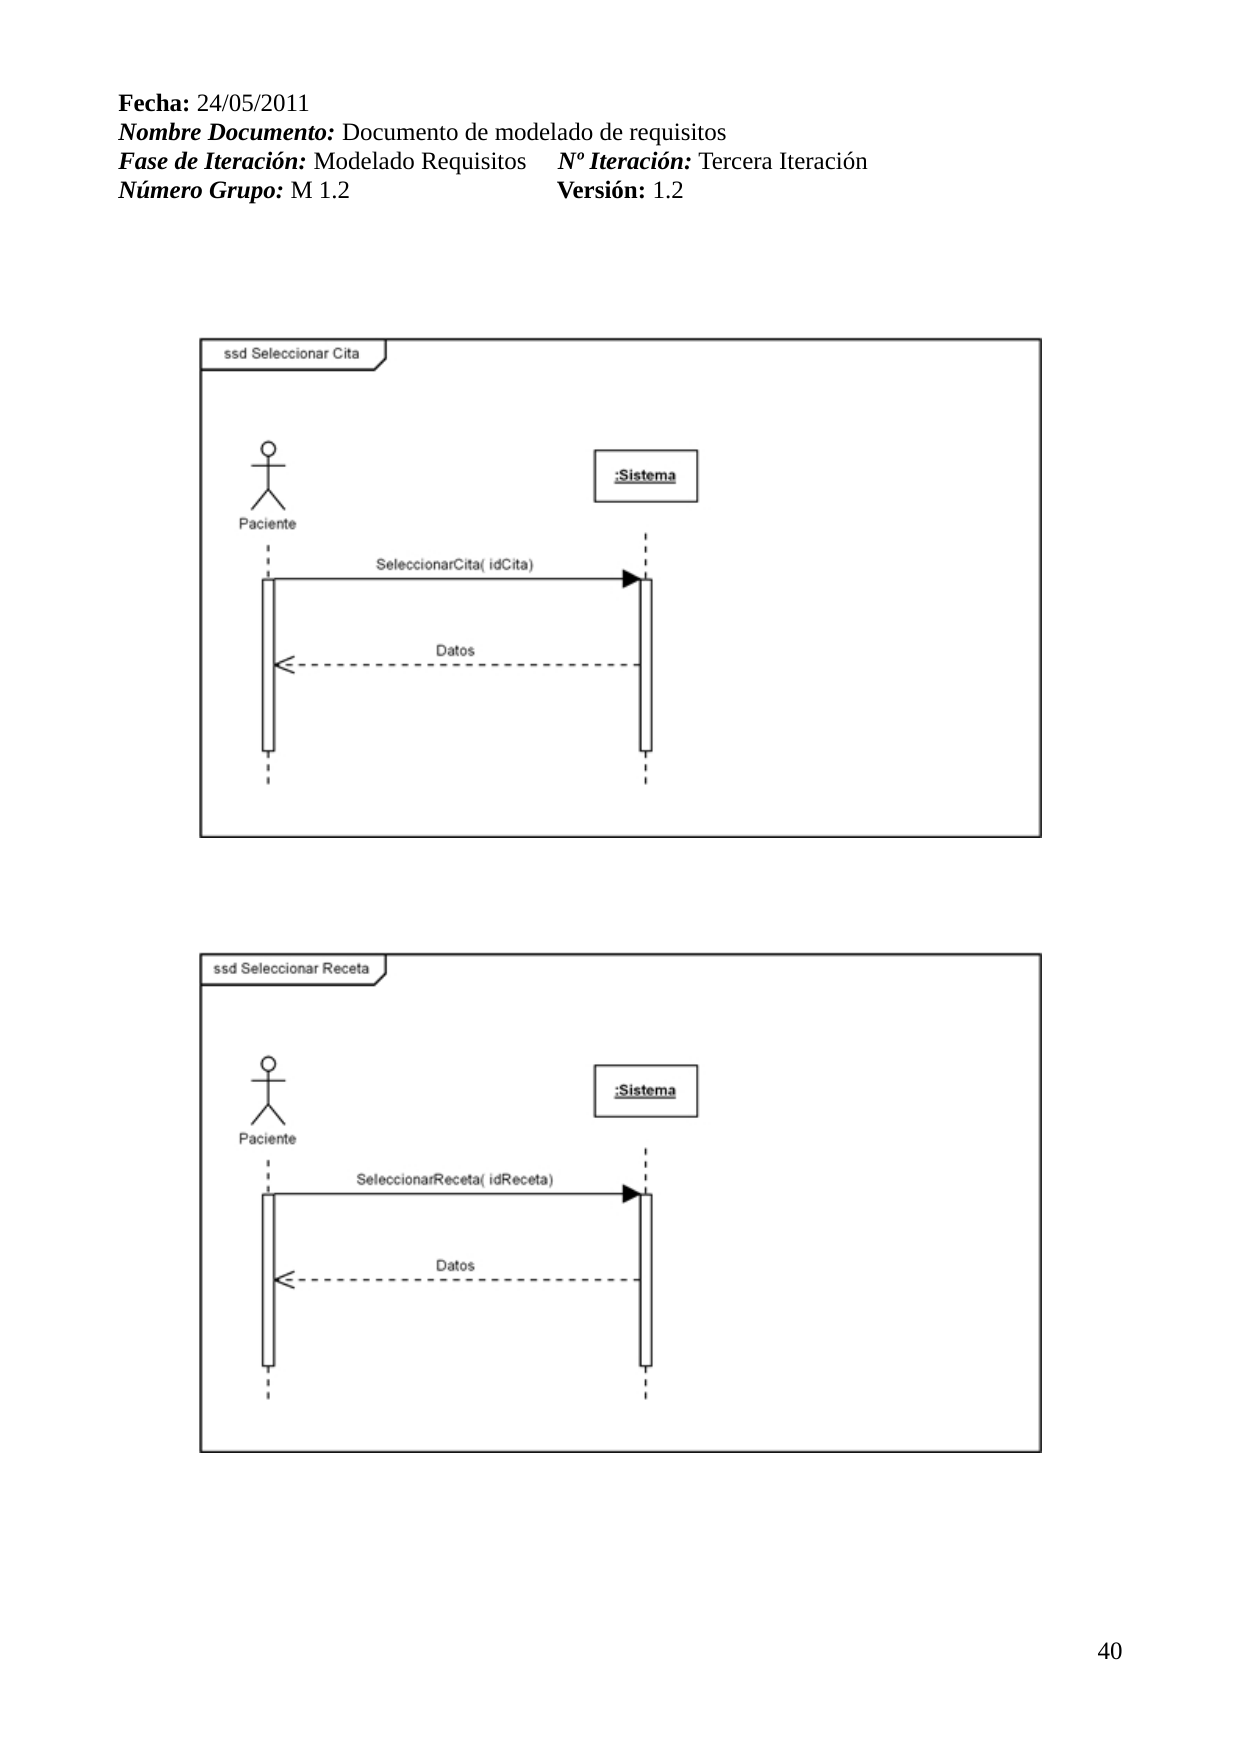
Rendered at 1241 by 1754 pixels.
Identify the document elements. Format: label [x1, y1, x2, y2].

picture [198, 337, 1042, 838]
picture [198, 952, 1042, 1453]
